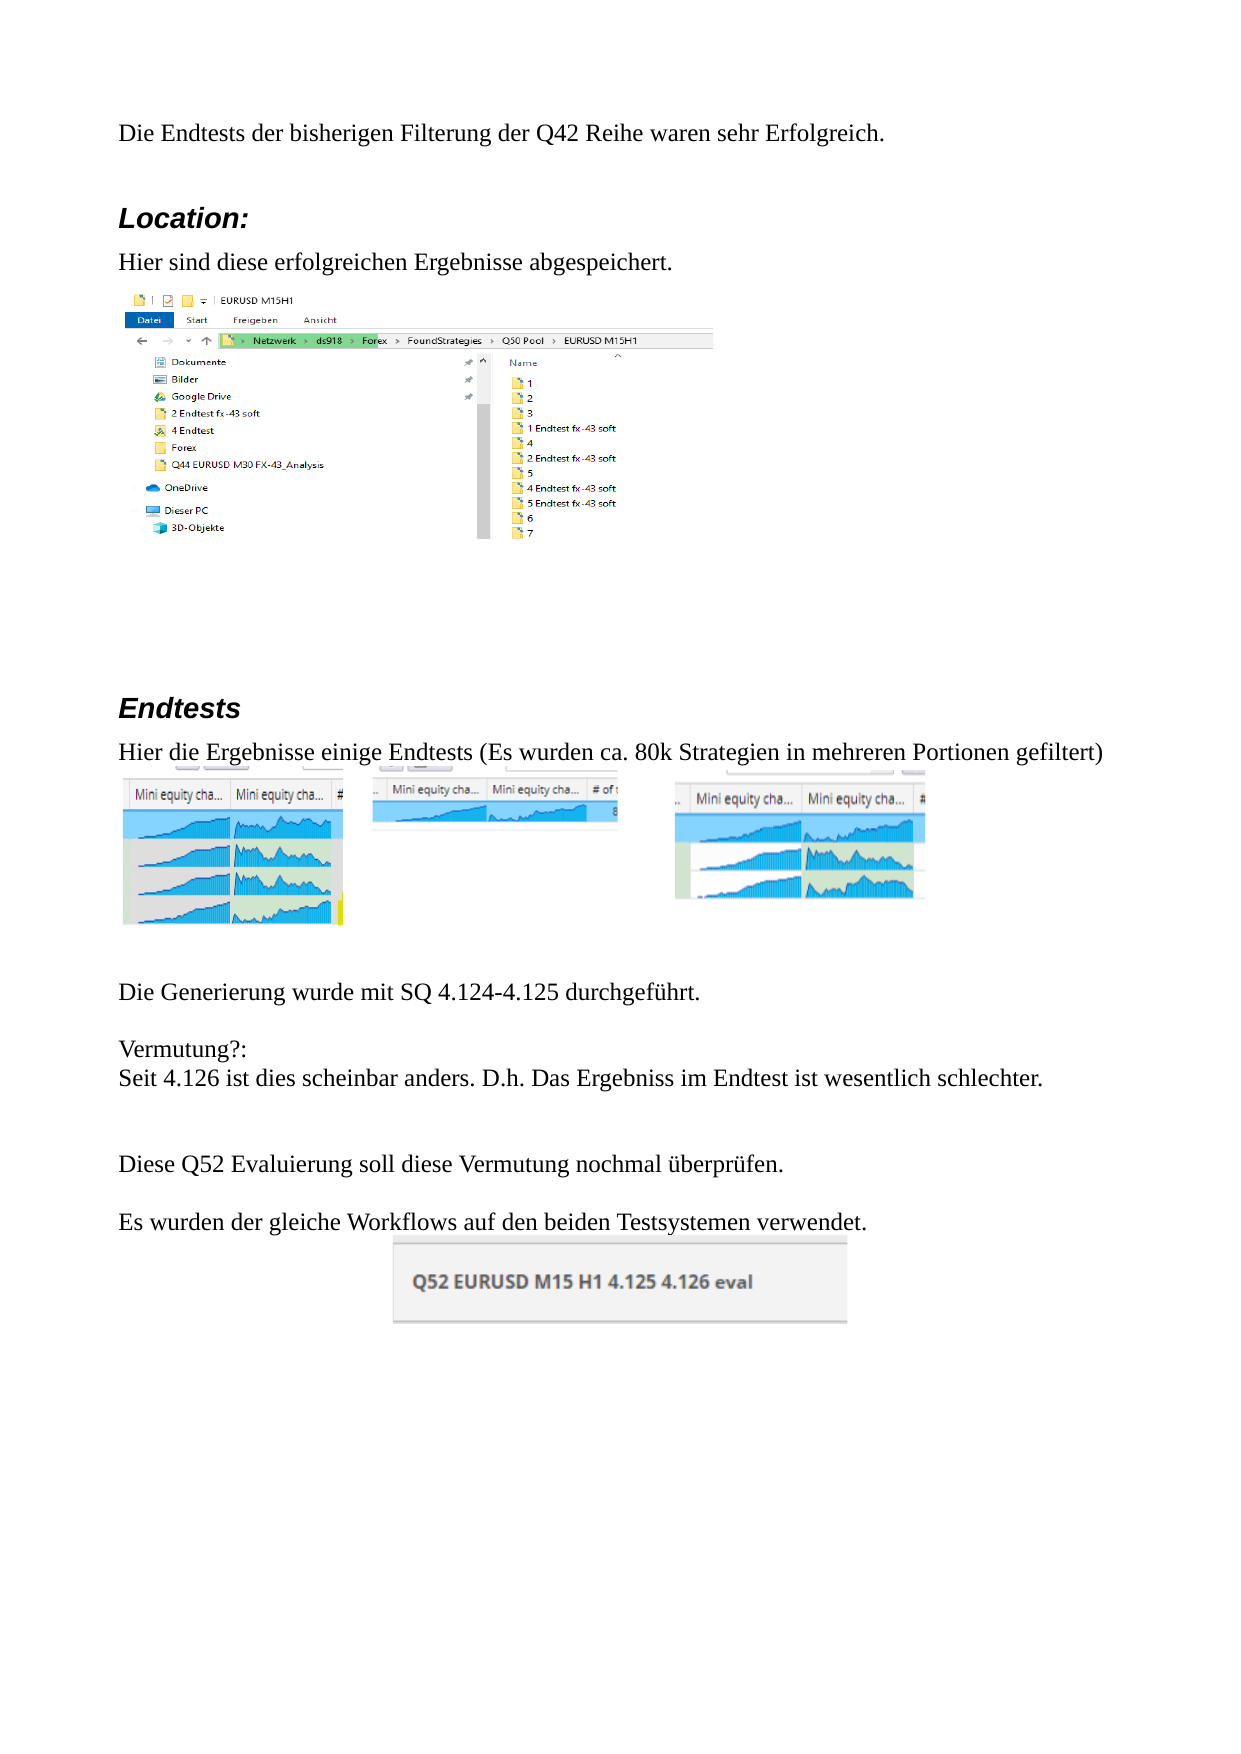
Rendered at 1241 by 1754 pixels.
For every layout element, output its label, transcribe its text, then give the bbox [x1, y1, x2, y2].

text Seit 4.126 ist dies scheinbar anders. D.h. Das Ergebniss im Endtest ist wesentlich schlechter. [118, 1063, 1122, 1092]
picture [372, 766, 618, 843]
picture [392, 1235, 848, 1324]
text Hier die Ergebnisse einige Endtests (Es wurden ca. 80k Strategien in mehreren Portionen gefiltert) [118, 737, 1122, 766]
text Hier sind diese erfolgreichen Ergebnisse abgespeichert. [118, 247, 1122, 275]
subtitle Endtests [118, 691, 1122, 725]
text Die Endtests der bisherigen Filterung der Q42 Reihe waren sehr Erfolgreich. [118, 118, 1122, 147]
picture [122, 766, 343, 949]
picture [124, 291, 714, 539]
text Es wurden der gleiche Workflows auf den beiden Testsystemen verwendet. [118, 1207, 1122, 1236]
text Die Generierung wurde mit SQ 4.124-4.125 durchgeführt. [118, 977, 1122, 1006]
text Vermutung?: [118, 1034, 1122, 1063]
text Diese Q52 Evaluierung soll diese Vermutung nochmal überprüfen. [118, 1149, 1122, 1178]
subtitle Location: [118, 201, 1122, 234]
picture [674, 770, 942, 921]
